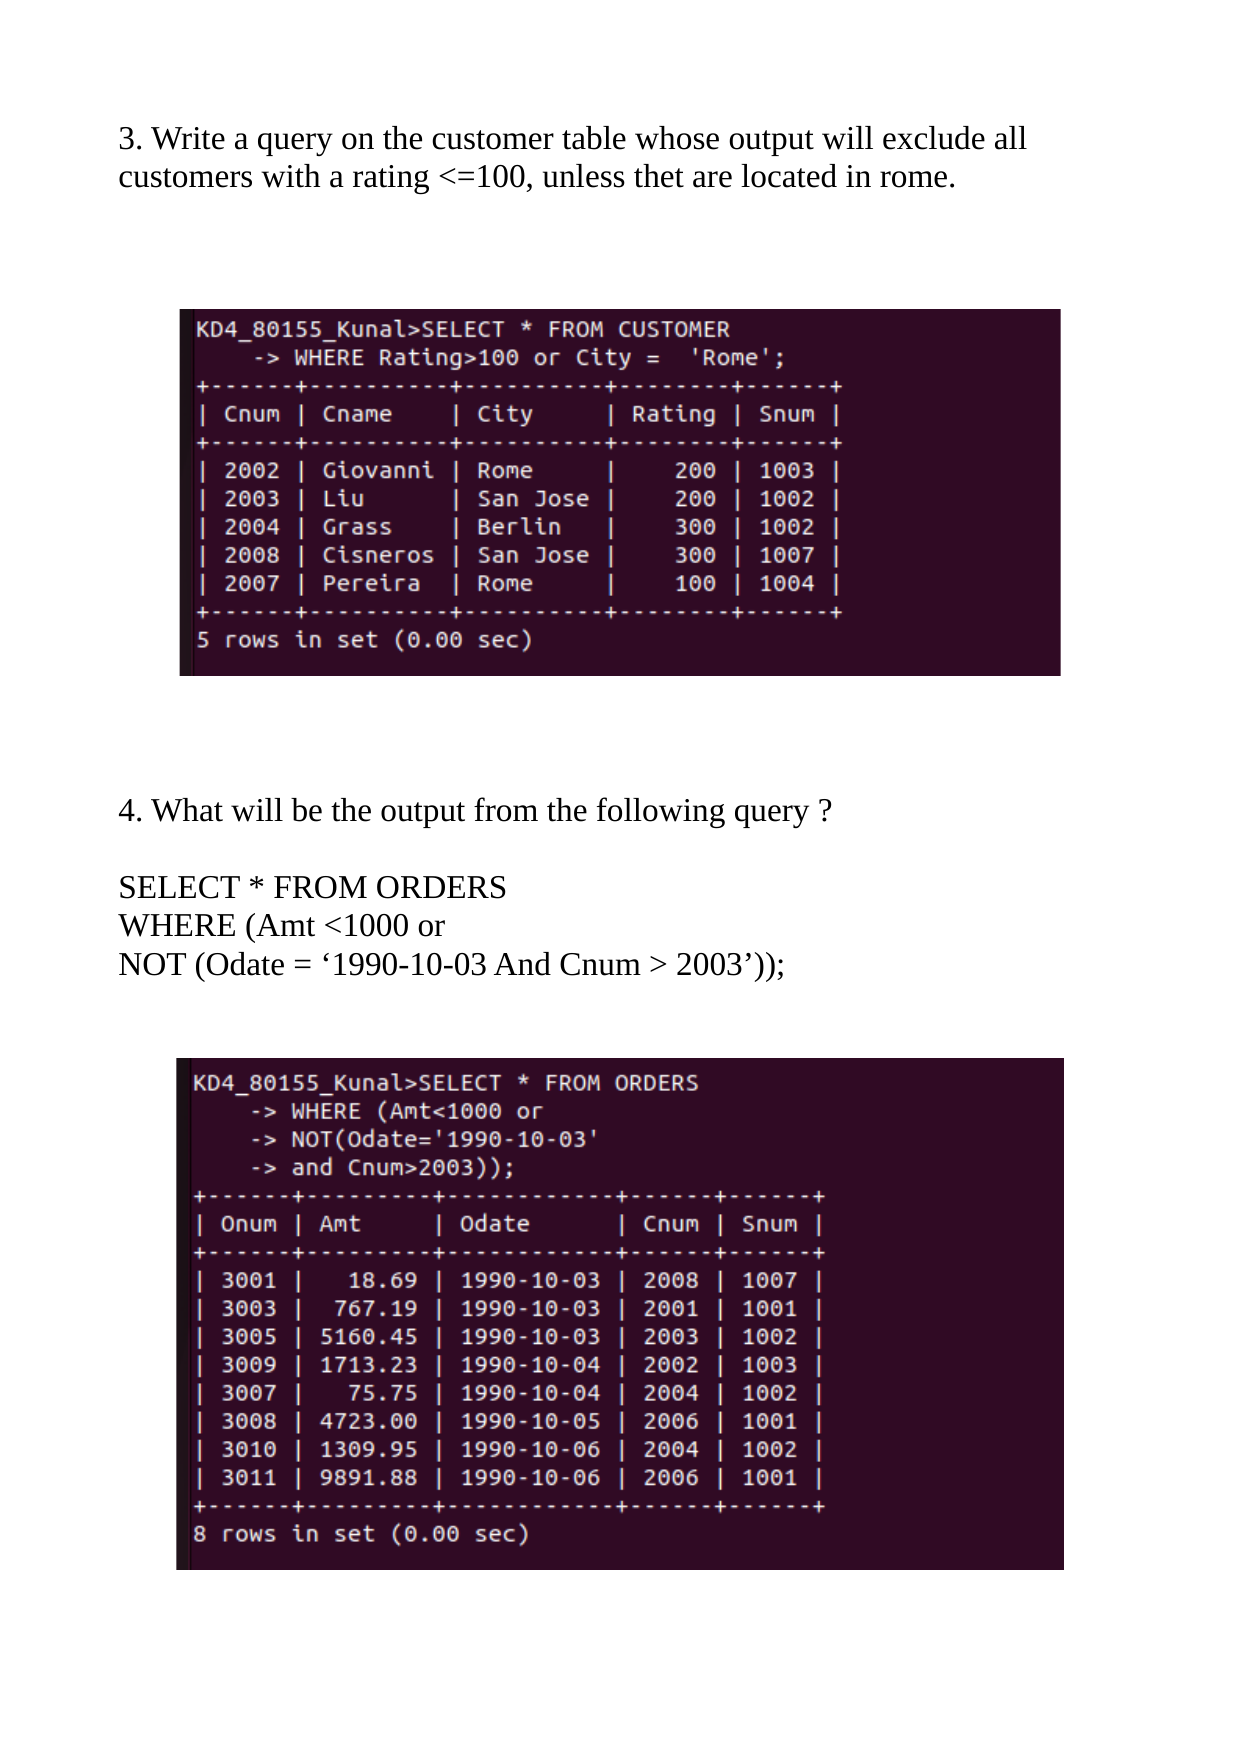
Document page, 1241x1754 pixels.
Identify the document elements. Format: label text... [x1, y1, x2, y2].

text 4. What will be the output from the following query ? [118, 790, 1122, 829]
picture [176, 1058, 1064, 1570]
text WHERE (Amt <1000 or [118, 905, 1122, 944]
text 3. Write a query on the customer table whose output will exclude all customers with a rating <=100, unless thet are located in rome. [118, 118, 1122, 195]
text NOT (Odate = ‘1990-10-03 And Cnum > 2003’)); [118, 944, 1122, 982]
text SELECT * FROM ORDERS [118, 867, 1122, 905]
picture [179, 309, 1061, 676]
